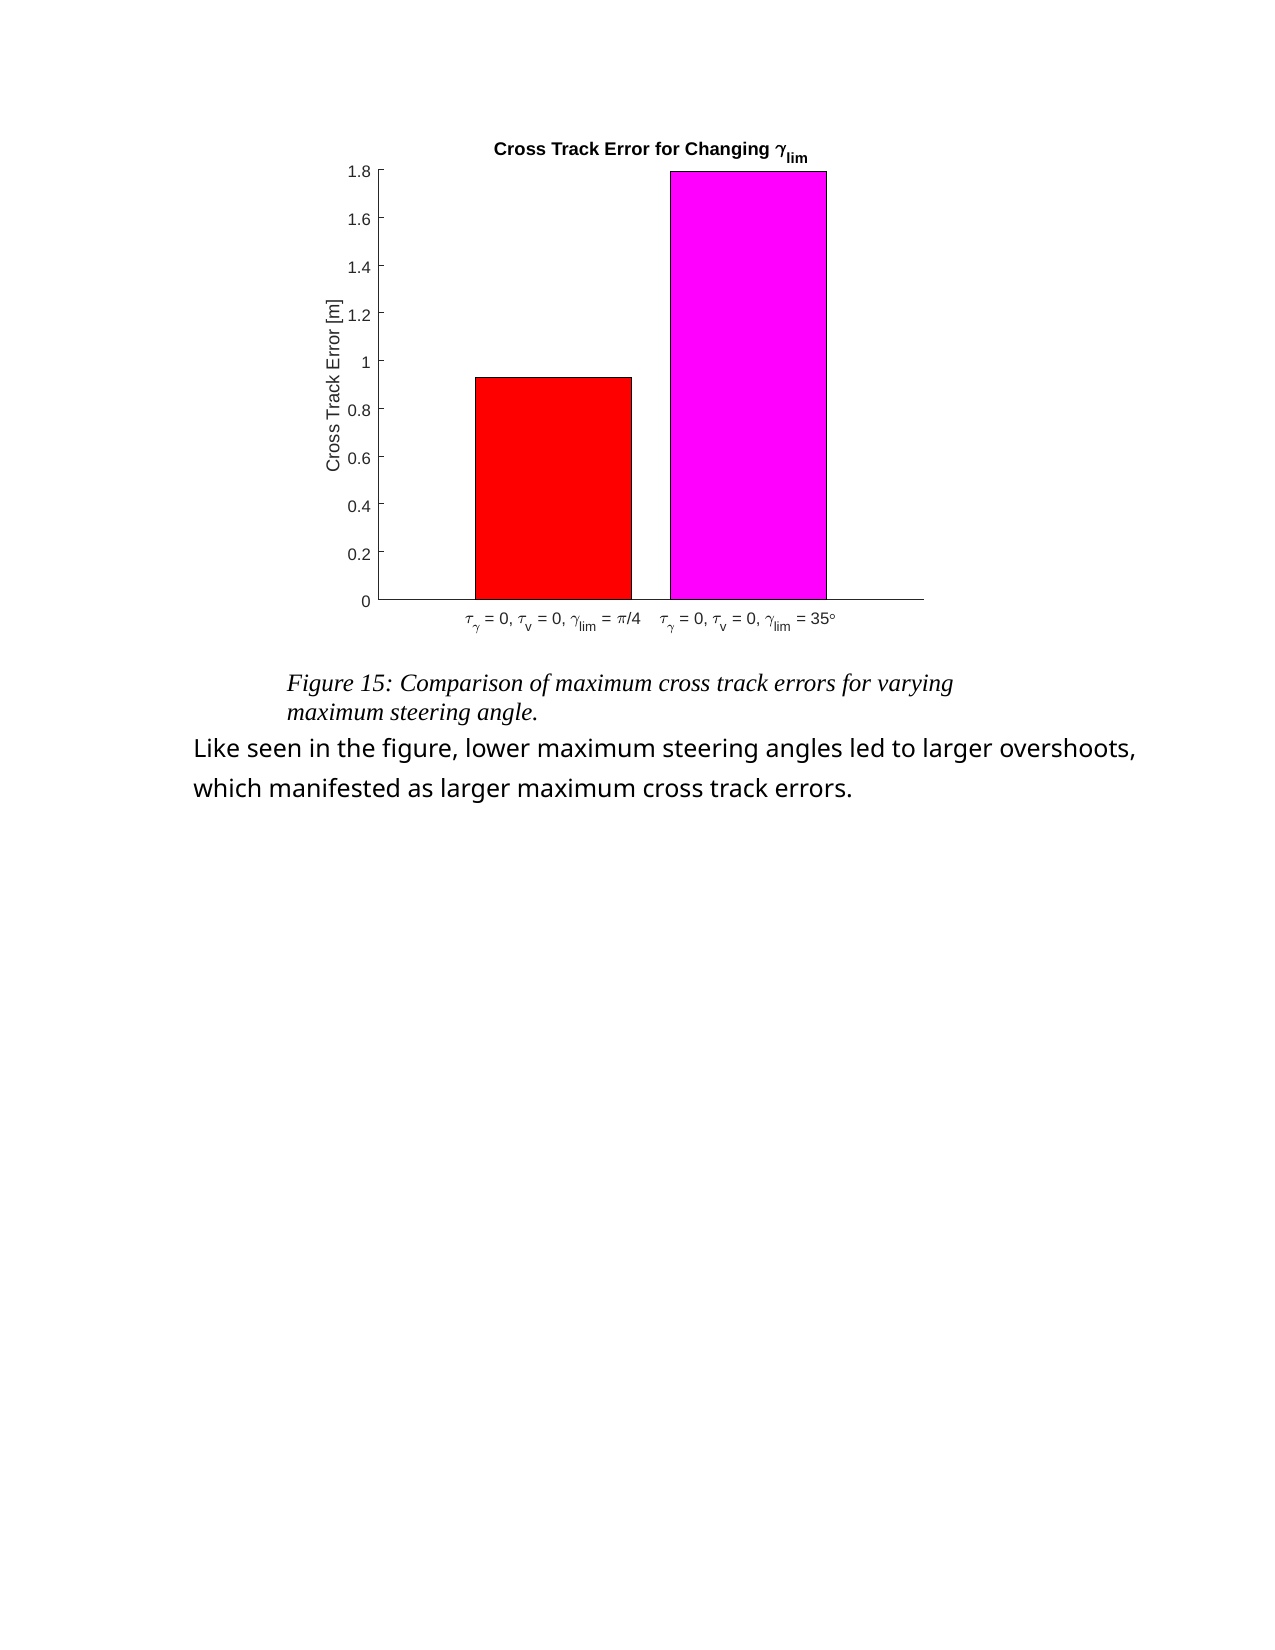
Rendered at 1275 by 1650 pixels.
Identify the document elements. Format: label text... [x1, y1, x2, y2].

text Figure 15: Comparison of maximum cross track errors for varying maximum steering angle. [287, 131, 988, 726]
list Like seen in the figure, lower maximum steering angles led to larger overshoots, which manifested as larger maximum cross track errors. [193, 118, 1157, 804]
